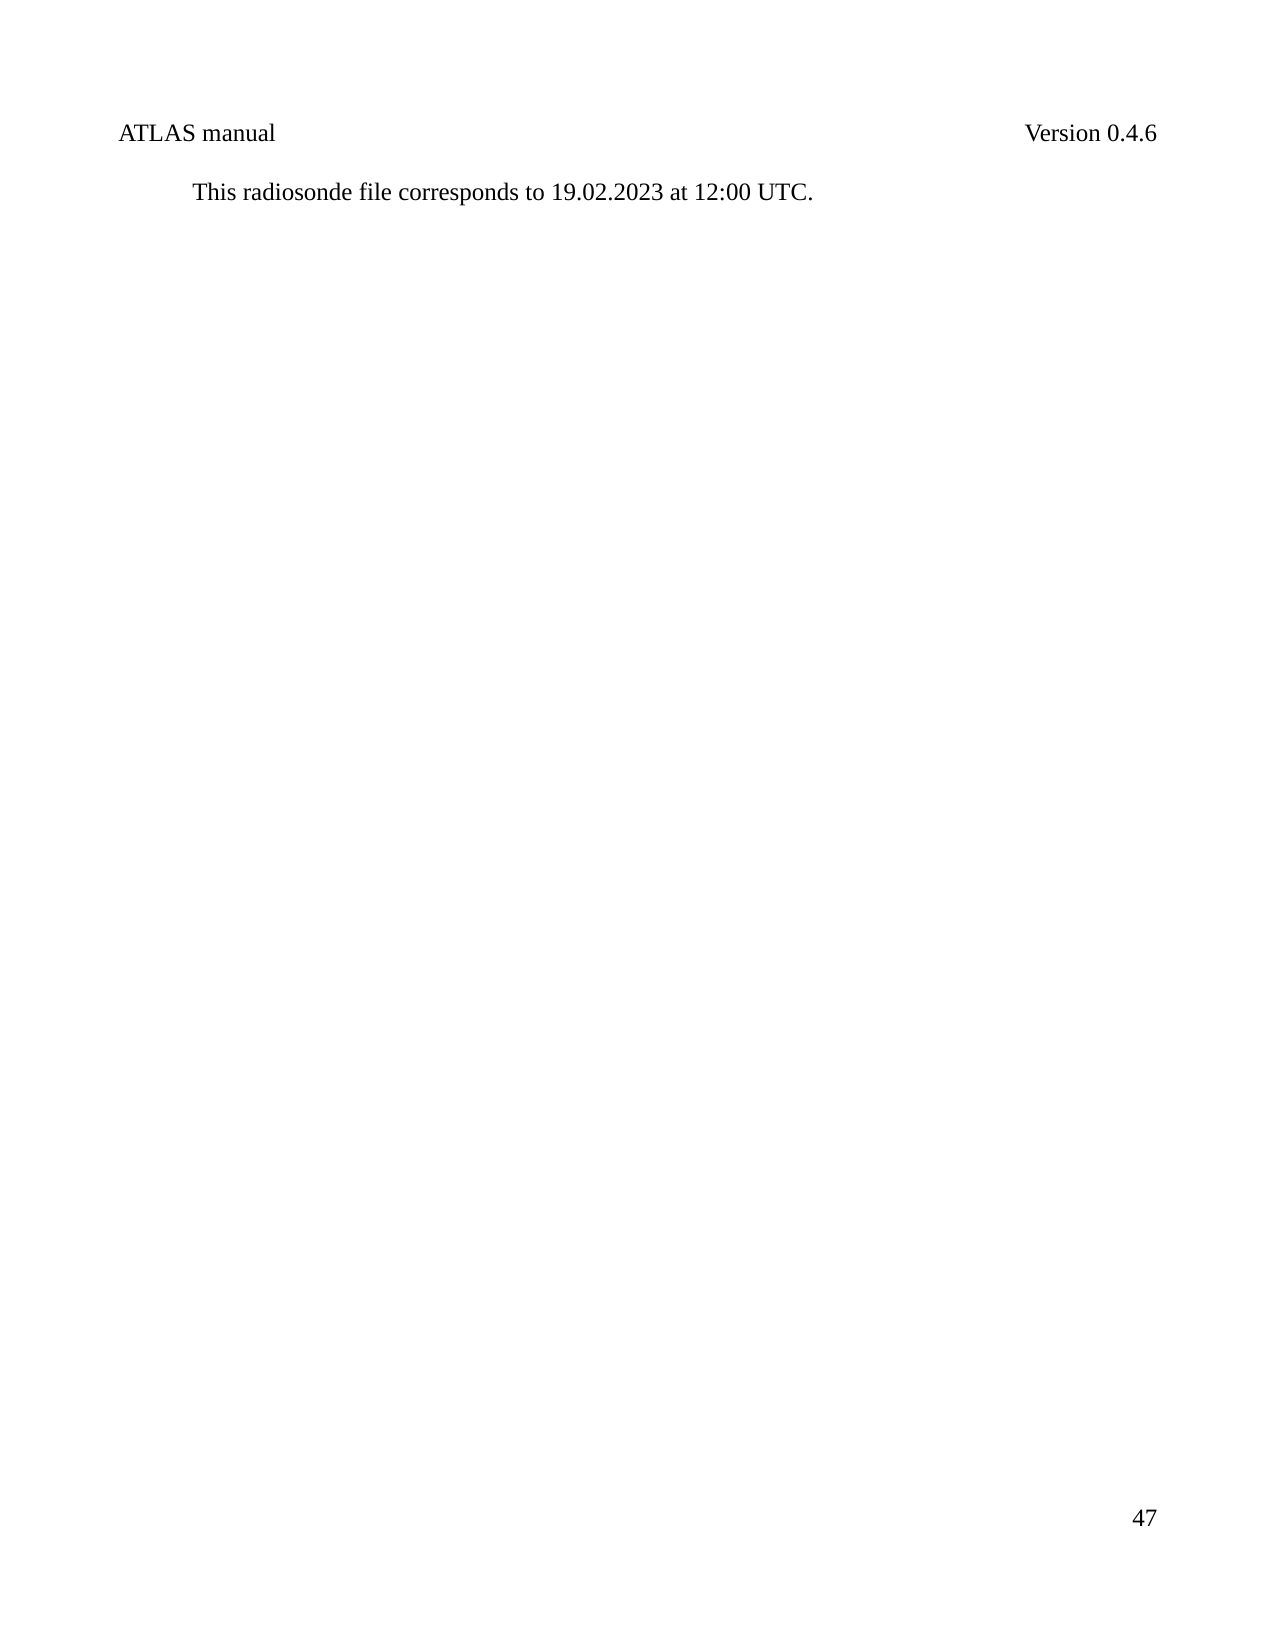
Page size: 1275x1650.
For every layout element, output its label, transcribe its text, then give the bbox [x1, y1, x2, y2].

text This radiosonde file corresponds to 19.02.2023 at 12:00 UTC. [118, 177, 1157, 206]
